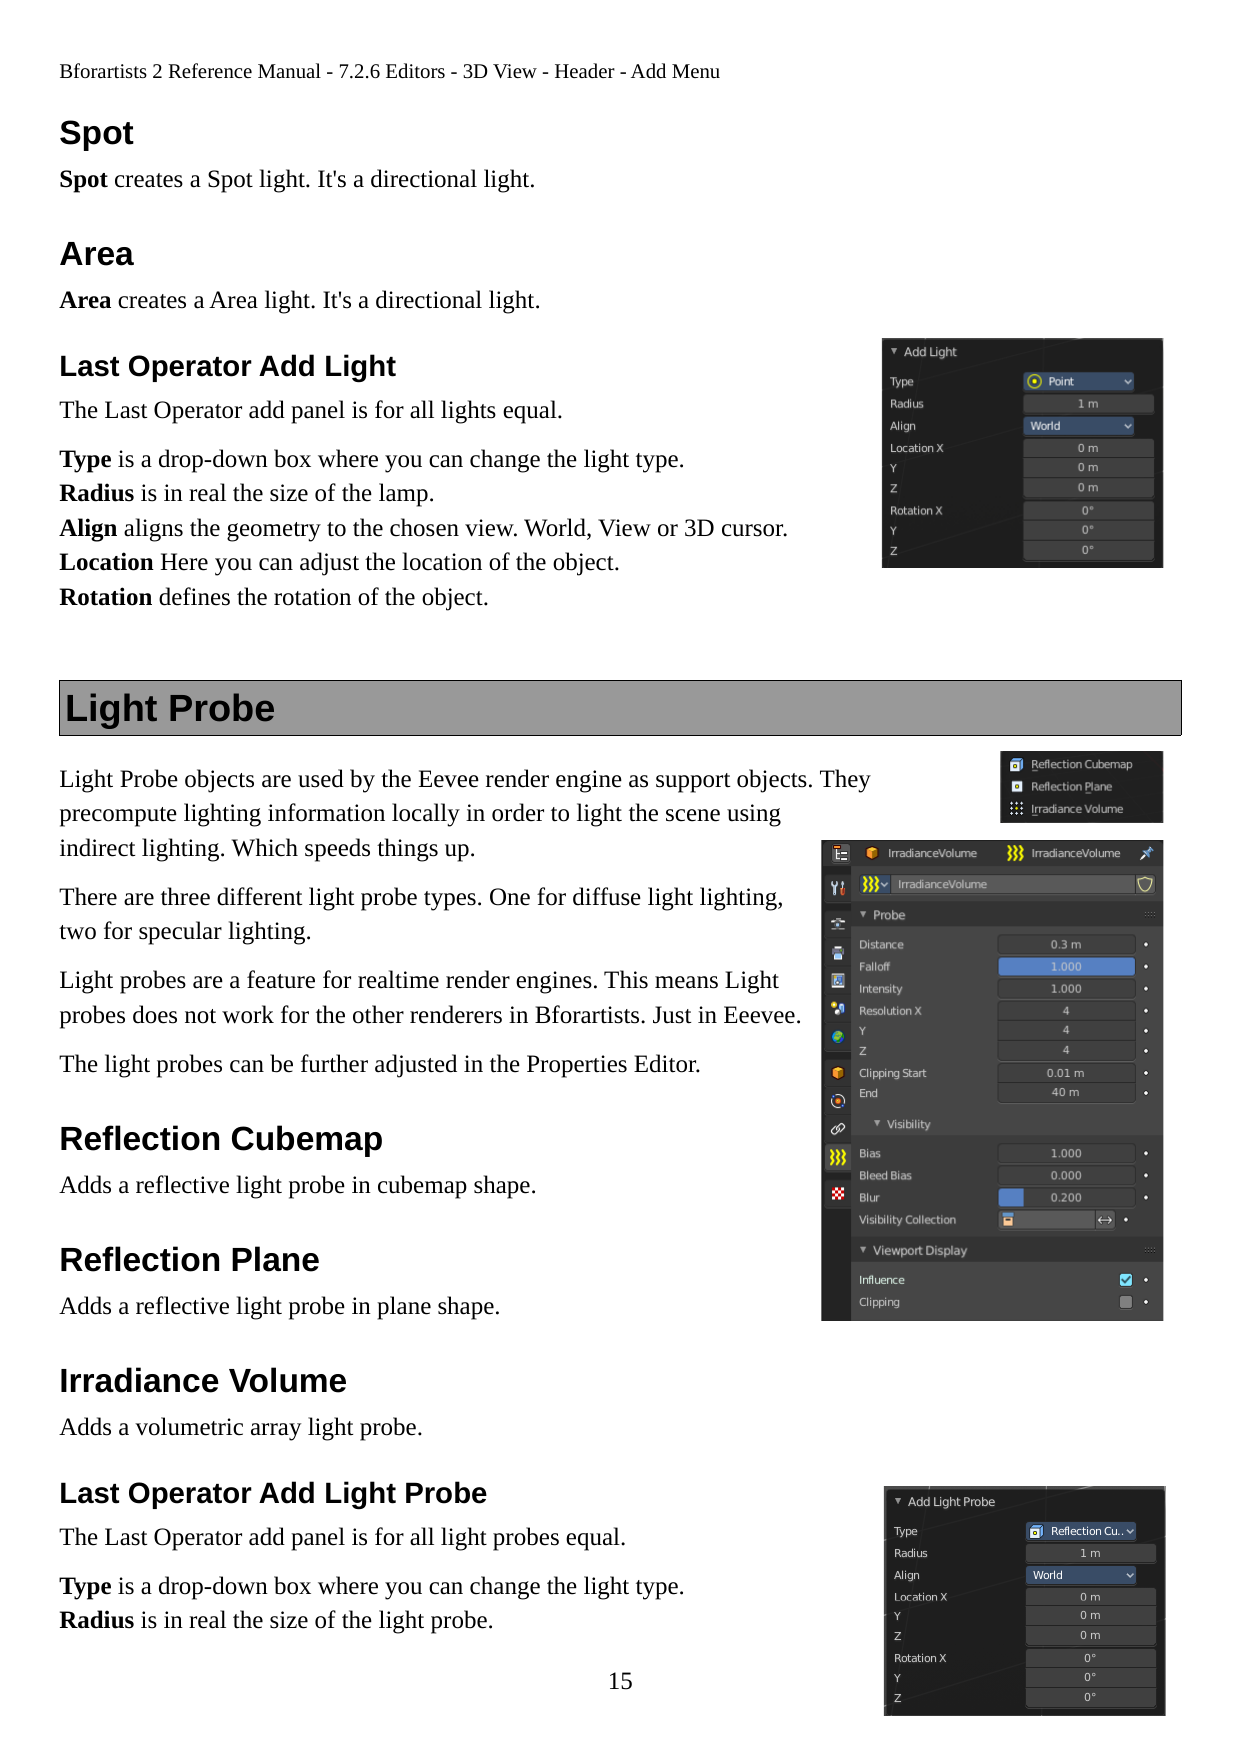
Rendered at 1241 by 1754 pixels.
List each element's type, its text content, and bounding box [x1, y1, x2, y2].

subtitle Last Operator Add Light [59, 348, 881, 382]
subtitle Reflection Plane [59, 1240, 821, 1278]
text The Last Operator add panel is for all light probes equal. [59, 1522, 883, 1551]
picture [1000, 751, 1164, 823]
text Area creates a Area light. It's a directional light. [59, 285, 1181, 313]
text There are three different light probe types. One for diffuse light lighting, two for specular lighting. [59, 882, 821, 945]
text The Last Operator add panel is for all lights equal. [59, 395, 881, 423]
subtitle Last Operator Add Light Probe [59, 1476, 1181, 1509]
text Spot creates a Spot light. It's a directional light. [59, 164, 1181, 192]
subtitle Reflection Cubemap [59, 1119, 821, 1157]
text Adds a reflective light probe in cubemap shape. [59, 1170, 821, 1199]
subtitle [1164, 1119, 1181, 1157]
picture [883, 1486, 1166, 1716]
subtitle Area [59, 234, 1181, 272]
text Adds a volumetric array light probe. [59, 1412, 1181, 1441]
text Light probes are a feature for realtime render engines. This means Light probes does not work for the other renderers in Bforartists. Just in Eeevee. [59, 965, 821, 1029]
subtitle [1164, 1240, 1181, 1278]
subtitle Spot [59, 113, 1181, 151]
subtitle Irradiance Volume [59, 1361, 1181, 1399]
text Light Probe objects are used by the Eevee render engine as support objects. They precompute lighting information locally in order to light the scene using indirect lighting. Which speeds things up. [59, 764, 1181, 862]
text Type is a drop-down box where you can change the light type. Radius is in real the size of the lamp. Align aligns the geometry to the chosen view. World, View or 3D cursor. Location Here you can adjust the location of the object. Rotation defines the rotation of the object. [59, 444, 1181, 610]
subtitle [1164, 348, 1181, 382]
picture [821, 840, 1164, 1321]
text The light probes can be further adjusted in the Properties Editor. [59, 1049, 821, 1078]
text Adds a reflective light probe in plane shape. [59, 1291, 821, 1320]
table_header Light Probe [60, 681, 1181, 735]
text Type is a drop-down box where you can change the light type. Radius is in real the size of the light probe. [59, 1571, 883, 1634]
picture [881, 338, 1164, 568]
